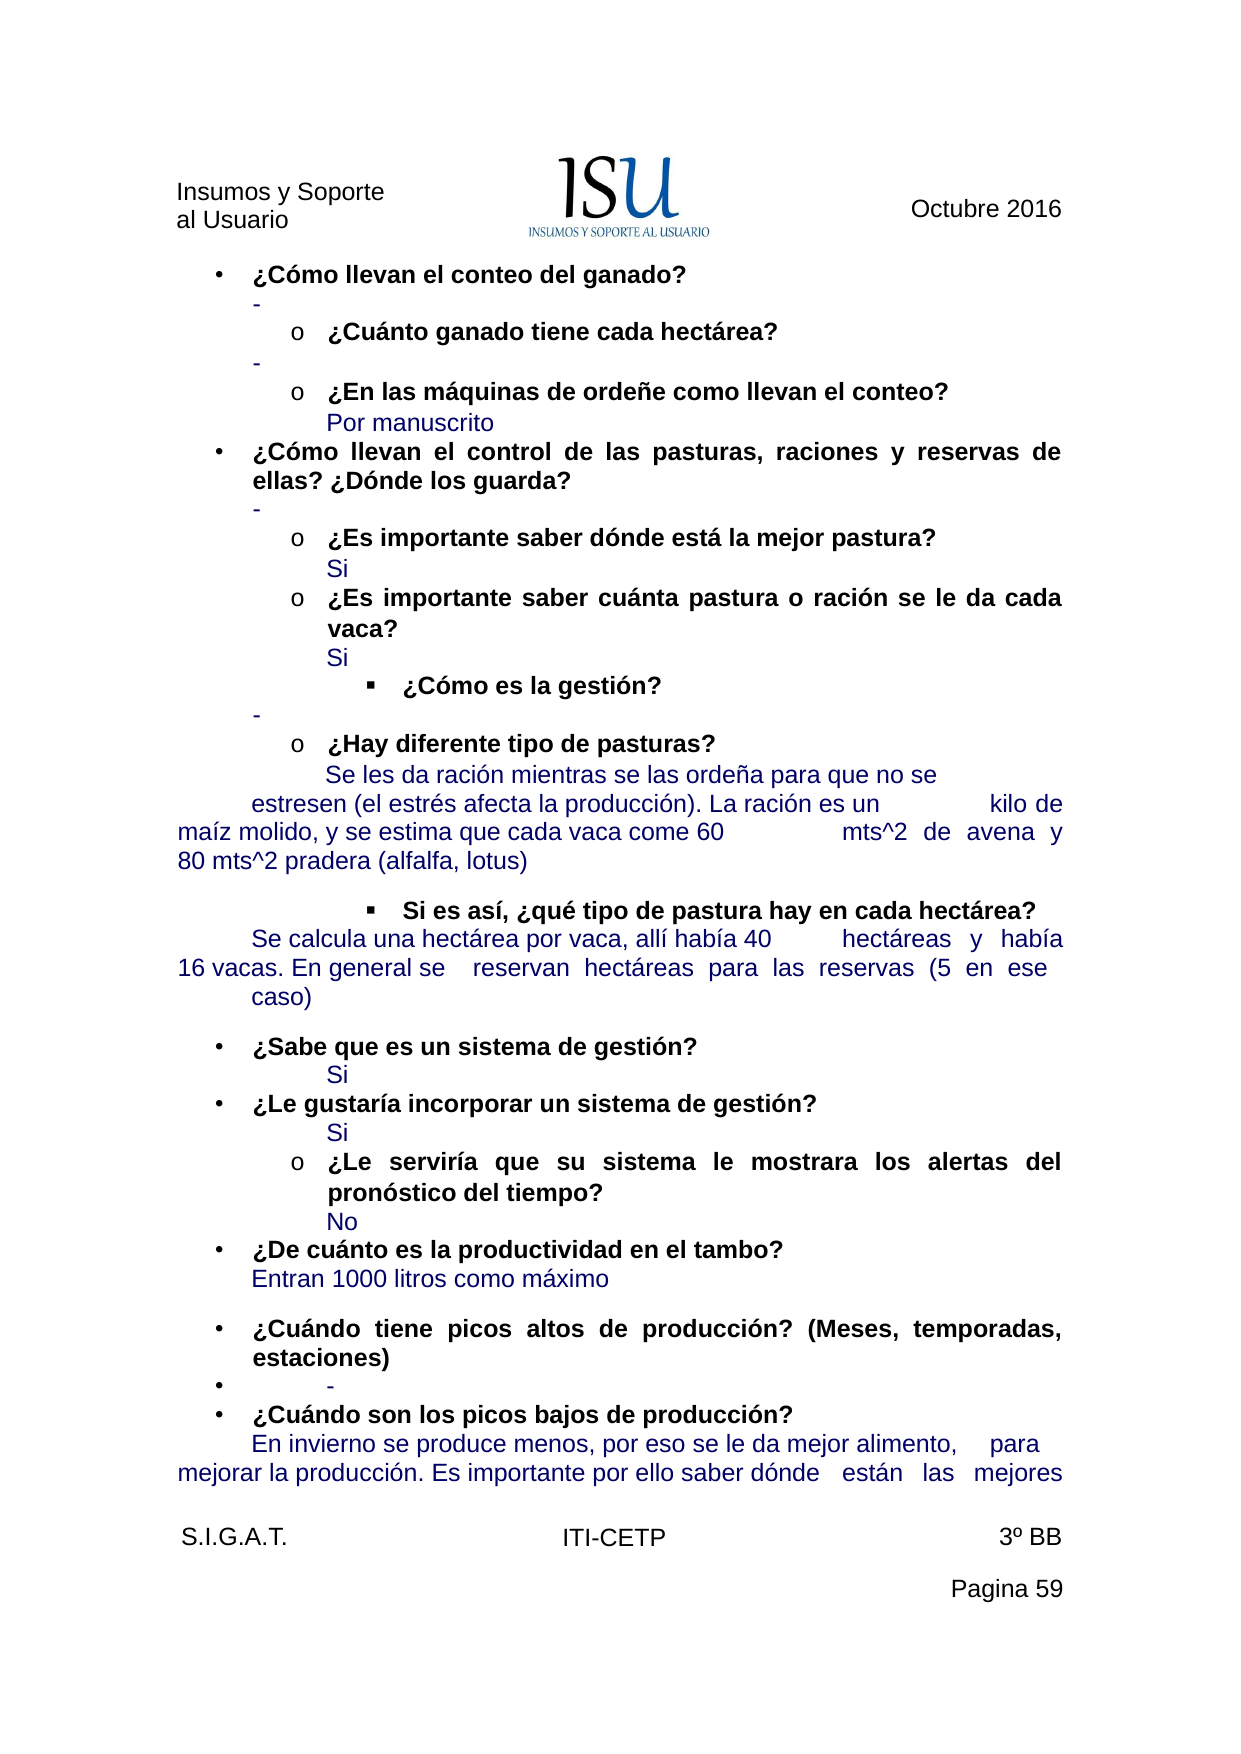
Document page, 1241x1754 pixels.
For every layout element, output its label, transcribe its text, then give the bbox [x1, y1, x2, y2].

list Por manuscrito [252, 408, 1063, 437]
list ¿De cuánto es la productividad en el tambo? [215, 1235, 1063, 1264]
list - [252, 700, 1063, 729]
list - [215, 1371, 1063, 1400]
list ¿Le gustaría incorporar un sistema de gestión? [215, 1089, 1063, 1118]
list Si [252, 554, 1063, 583]
list Si [252, 642, 1063, 671]
list ¿Hay diferente tipo de pasturas? [290, 729, 1063, 760]
list No [252, 1206, 1063, 1235]
text Se les da ración mientras se las ordeña para que no se estresen (el estrés afecta la producción). La ración es un kilo de maíz molido, y se estima que cada vaca come 60 mts^2 de avena y 80 mts^2 pradera (alfalfa, lotus) [177, 760, 1063, 875]
picture [517, 138, 723, 252]
text En invierno se produce menos, por eso se le da mejor alimento, para mejorar la producción. Es importante por ello saber dónde están las mejores [177, 1429, 1063, 1486]
list ¿Cómo llevan el control de las pasturas, raciones y reservas de ellas? ¿Dónde los guarda? [215, 437, 1063, 494]
list Si [252, 1060, 1063, 1089]
text Entran 1000 litros como máximo [177, 1264, 1063, 1293]
list ¿Sabe que es un sistema de gestión? [215, 1032, 1063, 1060]
list ¿Cómo es la gestión? [365, 671, 1063, 700]
list ¿Cuándo son los picos bajos de producción? [215, 1400, 1063, 1429]
list ¿Es importante saber dónde está la mejor pastura? [290, 523, 1063, 554]
list ¿Es importante saber cuánta pastura o ración se le da cada vaca? [290, 583, 1063, 642]
text Se calcula una hectárea por vaca, allí había 40 hectáreas y había 16 vacas. En general se reservan hectáreas para las reservas (5 en ese caso) [177, 924, 1063, 1011]
list Si [252, 1118, 1063, 1147]
list Si es así, ¿qué tipo de pastura hay en cada hectárea? [365, 896, 1063, 924]
list - [252, 289, 1063, 317]
list - [252, 494, 1063, 523]
list ¿En las máquinas de ordeñe como llevan el conteo? [290, 377, 1063, 408]
list ¿Le serviría que su sistema le mostrara los alertas del pronóstico del tiempo? [290, 1147, 1063, 1206]
list ¿Cuánto ganado tiene cada hectárea? [290, 317, 1063, 348]
list ¿Cuándo tiene picos altos de producción? (Meses, temporadas, estaciones) [215, 1314, 1063, 1371]
list - [252, 348, 1063, 377]
list ¿Cómo llevan el conteo del ganado? [215, 260, 1063, 289]
